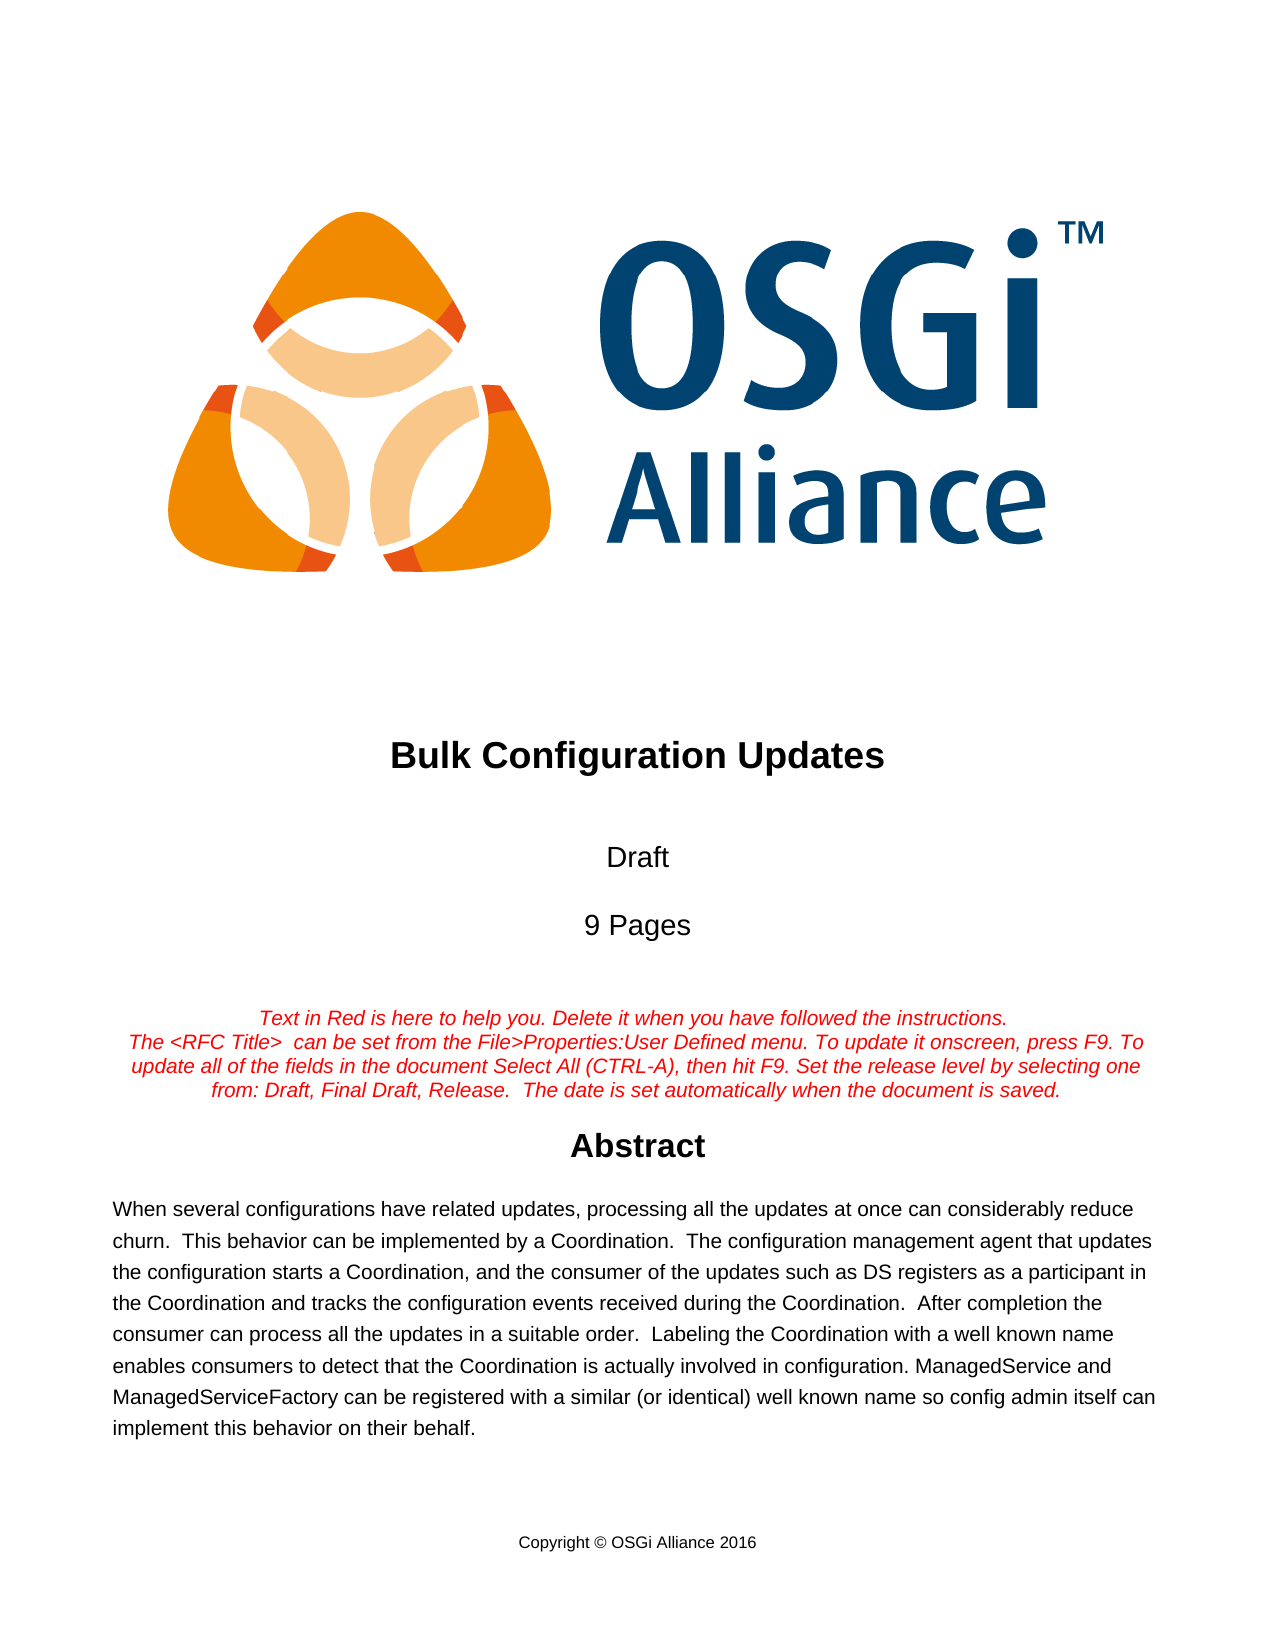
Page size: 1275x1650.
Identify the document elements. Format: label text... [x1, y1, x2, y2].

text Abstract [112, 1127, 1162, 1165]
title Draft 9 Pages [112, 841, 1162, 941]
title Bulk Configuration Updates [112, 733, 1162, 776]
picture [112, 158, 1163, 626]
text When several configurations have related updates, processing all the updates at once can considerably reduce churn. This behavior can be implemented by a Coordination. The configuration management agent that updates the configuration starts a Coordination, and the consumer of the updates such as DS registers as a participant in the Coordination and tracks the configuration events received during the Coordination. After completion the consumer can process all the updates in a suitable order. Labeling the Coordination with a well known name enables consumers to detect that the Coordination is actually involved in configuration. ManagedService and ManagedServiceFactory can be registered with a similar (or identical) well known name so config admin itself can implement this behavior on their behalf. [112, 1190, 1162, 1440]
title Text in Red is here to help you. Delete it when you have followed the instructions. The <RFC Title> can be set from the File>Properties:User Defined menu. To update it onscreen, press F9. To update all of the fields in the document Select All (CTRL-A), then hit F9. Set the release level by selecting one from: Draft, Final Draft, Release. The date is set automatically when the document is saved. [112, 1006, 1162, 1102]
